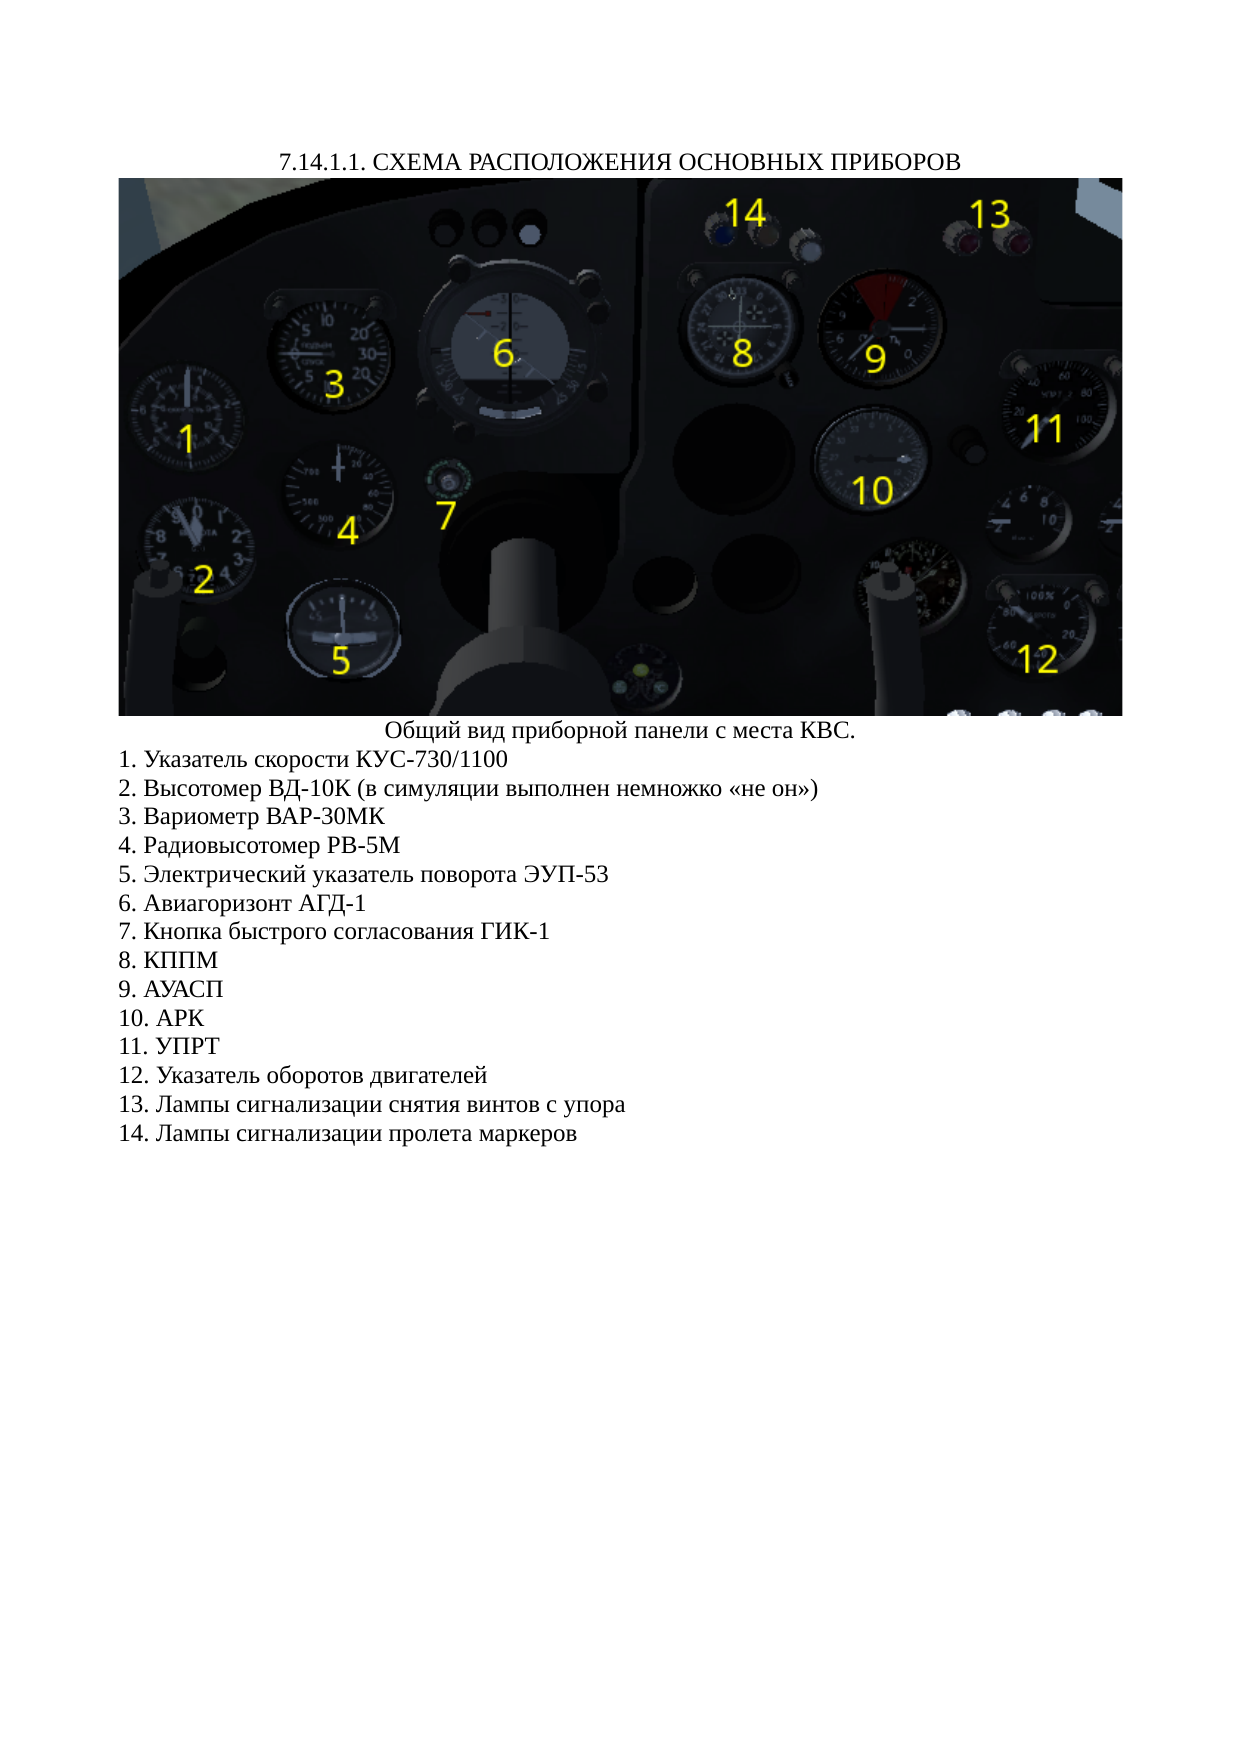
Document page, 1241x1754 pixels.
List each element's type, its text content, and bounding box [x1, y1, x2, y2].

text 11. УПРТ [118, 1031, 1122, 1060]
text 13. Лампы сигнализации снятия винтов с упора [118, 1089, 1122, 1118]
text 1. Указатель скорости КУС-730/1100 [118, 744, 1122, 773]
text 9. АУАСП [118, 974, 1122, 1003]
text 6. Авиагоризонт АГД-1 [118, 888, 1122, 916]
text 7.14.1.1. СХЕМА РАСПОЛОЖЕНИЯ ОСНОВНЫХ ПРИБОРОВ [118, 147, 1122, 176]
text 7. Кнопка быстрого согласования ГИК-1 [118, 916, 1122, 945]
text 3. Вариометр ВАР-30МК [118, 801, 1122, 830]
picture [118, 178, 1123, 716]
text 5. Электрический указатель поворота ЭУП-53 [118, 859, 1122, 888]
text 2. Высотомер ВД-10К (в симуляции выполнен немножко «не он») [118, 773, 1122, 801]
text 4. Радиовысотомер РВ-5М [118, 830, 1122, 859]
text 14. Лампы сигнализации пролета маркеров [118, 1118, 1122, 1146]
text 10. АРК [118, 1003, 1122, 1031]
text 8. КППМ [118, 945, 1122, 974]
text Общий вид приборной панели с места КВС. [118, 716, 1122, 744]
text 12. Указатель оборотов двигателей [118, 1060, 1122, 1089]
